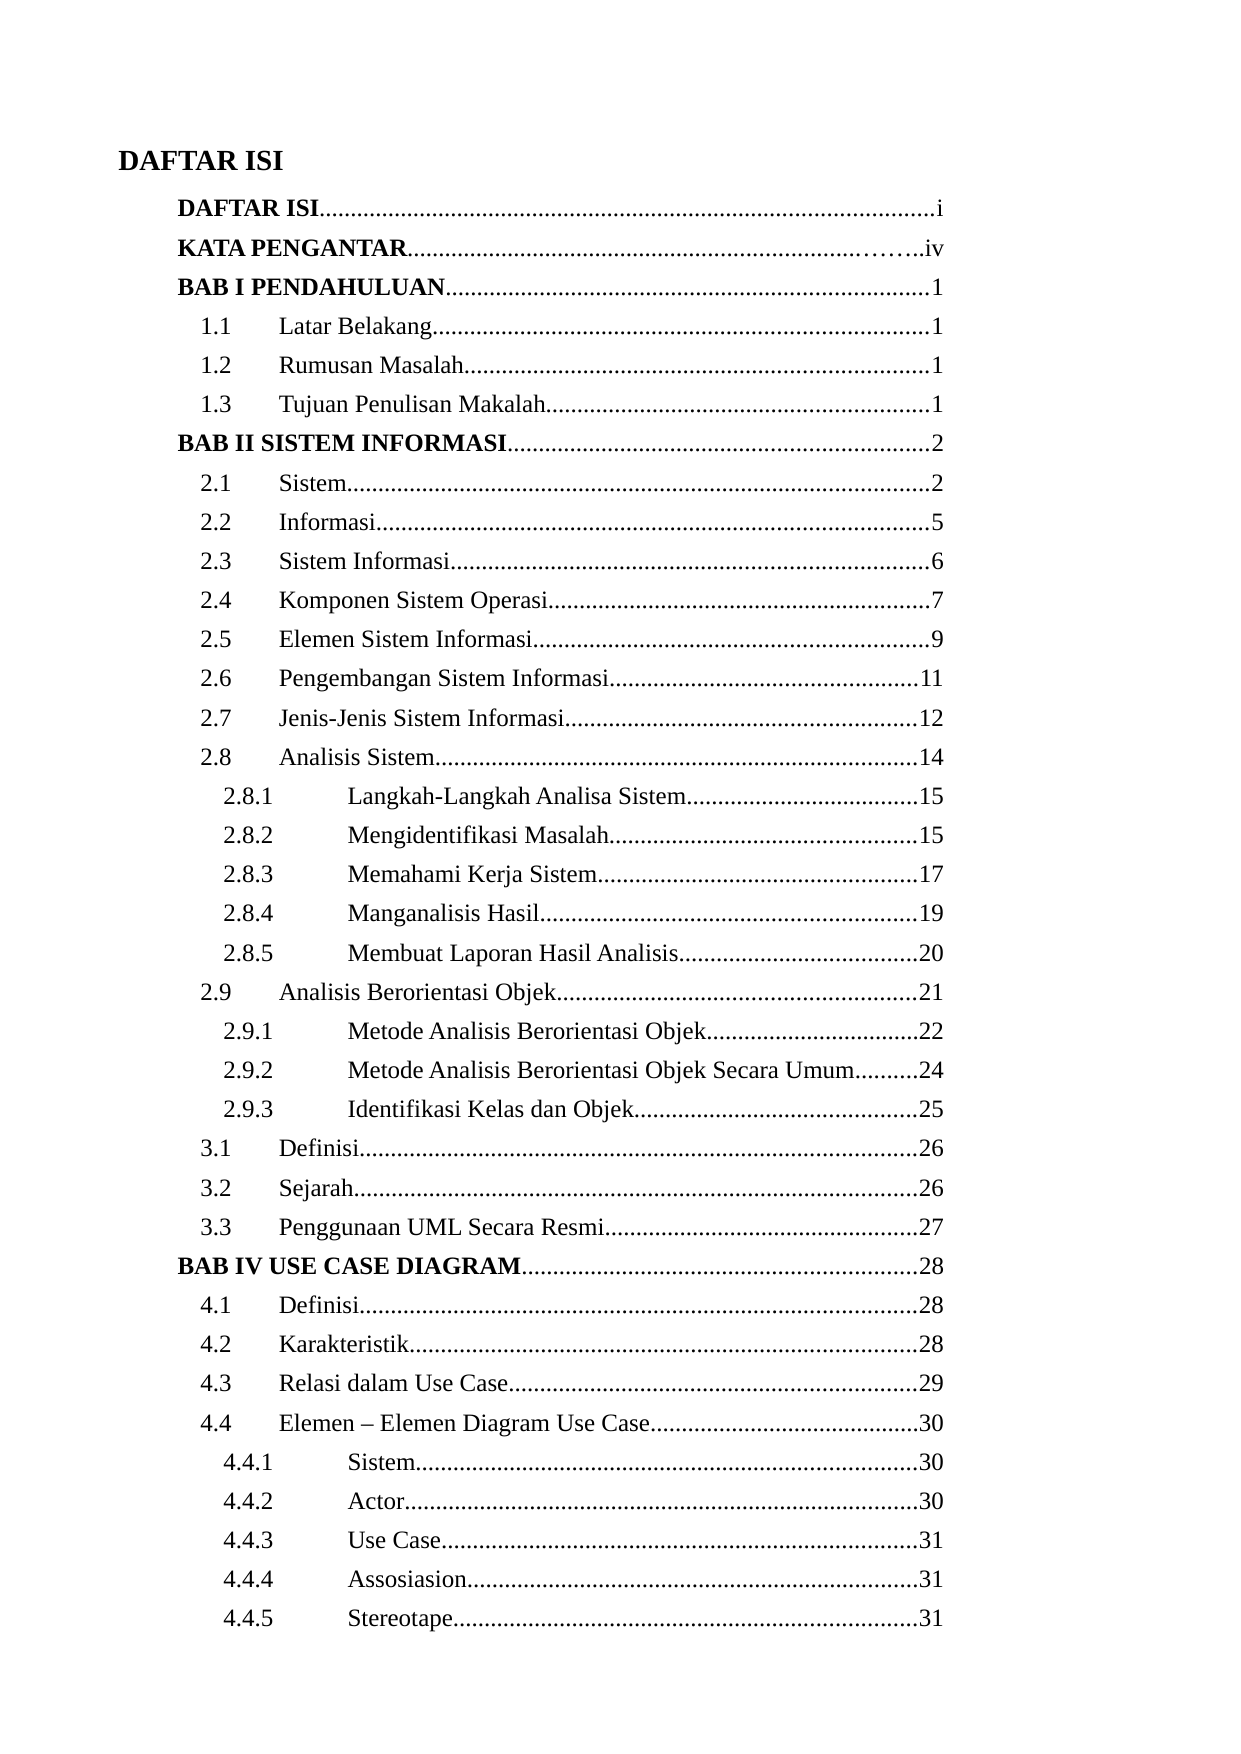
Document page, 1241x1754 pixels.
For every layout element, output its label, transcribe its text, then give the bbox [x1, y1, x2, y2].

text 1.2 Rumusan Masalah 1 [141, 350, 1122, 379]
text 2.6 Pengembangan Sistem Informasi 11 [141, 663, 1122, 692]
text 4.4 Elemen – Elemen Diagram Use Case 30 [141, 1408, 1122, 1436]
text 3.1 Definisi 26 [141, 1133, 1122, 1162]
text 2.9 Analisis Berorientasi Objek 21 [141, 977, 1122, 1006]
text 2.1 Sistem 2 [141, 468, 1122, 496]
text 2.9.3 Identifikasi Kelas dan Objek 25 [164, 1094, 1122, 1123]
text 4.4.2 Actor 30 [164, 1486, 1122, 1515]
text 1.1 Latar Belakang 1 [141, 311, 1122, 340]
text 4.4.4 Assosiasion 31 [164, 1564, 1122, 1593]
text BAB IV USE CASE DIAGRAM 28 [118, 1251, 1122, 1280]
text 2.9.2 Metode Analisis Berorientasi Objek Secara Umum 24 [164, 1055, 1122, 1084]
text 1.3 Tujuan Penulisan Makalah 1 [141, 389, 1122, 418]
text 2.8.4 Manganalisis Hasil 19 [164, 898, 1122, 927]
subtitle DAFTAR ISI [118, 143, 1122, 177]
text BAB I PENDAHULUAN 1 [118, 272, 1122, 301]
text DAFTAR ISI i [118, 193, 1122, 222]
text 2.3 Sistem Informasi 6 [141, 546, 1122, 575]
text 2.2 Informasi 5 [141, 507, 1122, 536]
text 2.4 Komponen Sistem Operasi 7 [141, 585, 1122, 614]
text 4.3 Relasi dalam Use Case 29 [141, 1368, 1122, 1397]
text BAB II SISTEM INFORMASI 2 [118, 428, 1122, 457]
text 3.2 Sejarah 26 [141, 1173, 1122, 1201]
text 4.4.1 Sistem 30 [164, 1447, 1122, 1476]
text 2.8.1 Langkah-Langkah Analisa Sistem 15 [164, 781, 1122, 810]
text 2.5 Elemen Sistem Informasi 9 [141, 624, 1122, 653]
text 2.8.3 Memahami Kerja Sistem 17 [164, 859, 1122, 888]
text 2.9.1 Metode Analisis Berorientasi Objek 22 [164, 1016, 1122, 1045]
text 4.4.3 Use Case 31 [164, 1525, 1122, 1554]
text 2.8 Analisis Sistem 14 [141, 742, 1122, 771]
text 2.8.2 Mengidentifikasi Masalah 15 [164, 820, 1122, 849]
text 4.4.5 Stereotape 31 [164, 1603, 1122, 1632]
text 4.1 Definisi 28 [141, 1290, 1122, 1319]
text 2.7 Jenis-Jenis Sistem Informasi 12 [141, 703, 1122, 731]
text 2.8.5 Membuat Laporan Hasil Analisis 20 [164, 938, 1122, 966]
text KATA PENGANTAR ……..iv [118, 233, 1122, 261]
text 3.3 Penggunaan UML Secara Resmi 27 [141, 1212, 1122, 1241]
text 4.2 Karakteristik 28 [141, 1329, 1122, 1358]
